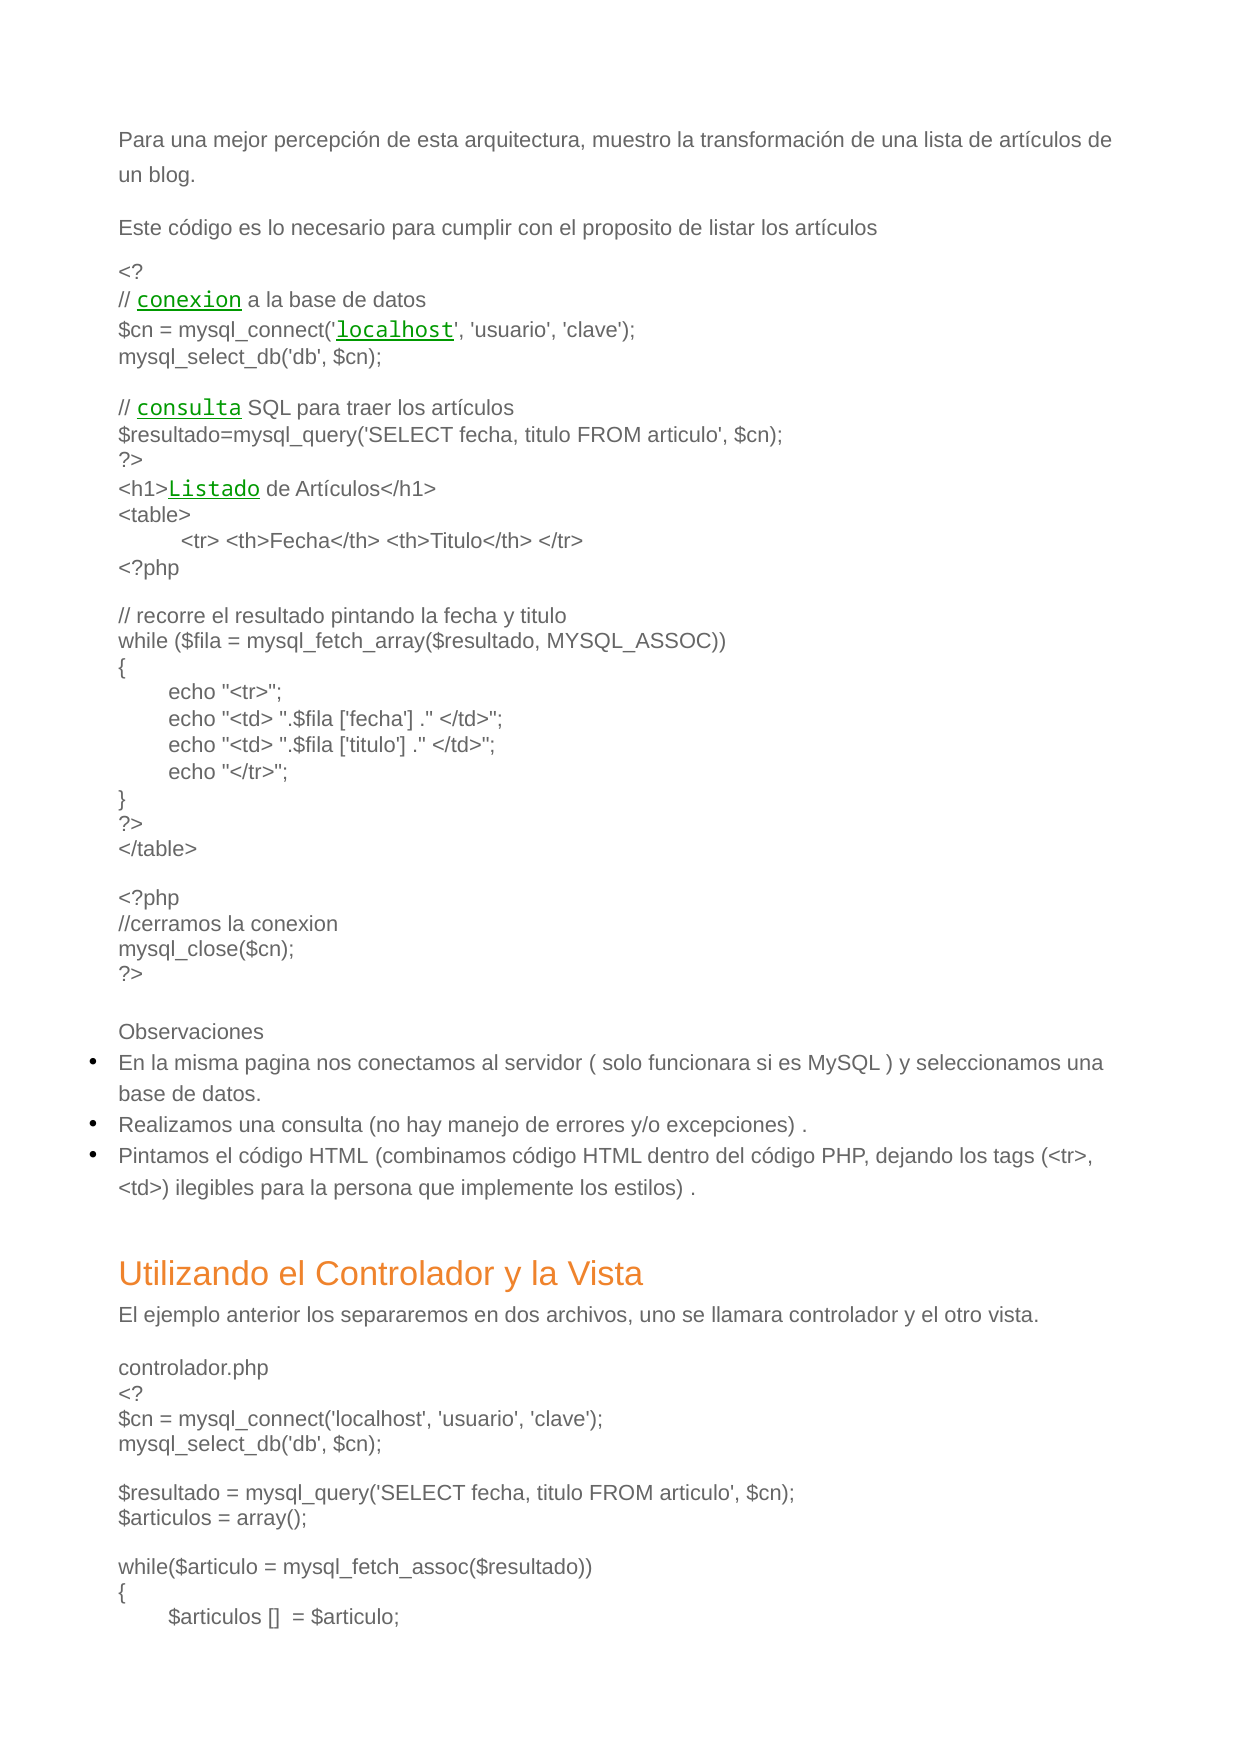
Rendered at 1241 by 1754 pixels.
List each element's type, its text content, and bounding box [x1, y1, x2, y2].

text } [118, 786, 1122, 811]
text <h1>Listado de Artículos</h1> [118, 473, 1122, 502]
text <tr> <th>Fecha</th> <th>Titulo</th> </tr> [118, 528, 1122, 554]
text // conexion a la base de datos [118, 284, 1122, 314]
text $articulos [] = $articulo; [118, 1604, 1122, 1631]
text ?> [118, 447, 1122, 473]
text while ($fila = mysql_fetch_array($resultado, MYSQL_ASSOC)) [118, 628, 1122, 654]
text <table> [118, 502, 1122, 528]
text { [118, 654, 1122, 679]
text echo "<tr>"; [118, 679, 1122, 706]
list Realizamos una consulta (no hay manejo de errores y/o excepciones) . [118, 1107, 1122, 1138]
text echo "</tr>"; [118, 759, 1122, 786]
text while($articulo = mysql_fetch_assoc($resultado)) [118, 1554, 1122, 1579]
subtitle Utilizando el Controlador y la Vista [118, 1253, 1122, 1293]
text <?php [118, 554, 1122, 579]
text ?> [118, 961, 1122, 986]
text $resultado = mysql_query('SELECT fecha, titulo FROM articulo', $cn); [118, 1480, 1122, 1505]
text mysql_select_db('db', $cn); [118, 343, 1122, 369]
text //cerramos la conexion [118, 910, 1122, 936]
text El ejemplo anterior los separaremos en dos archivos, uno se llamara controlador y el otro vista. [118, 1293, 1122, 1327]
text mysql_select_db('db', $cn); [118, 1431, 1122, 1456]
text mysql_close($cn); [118, 936, 1122, 961]
text { [118, 1579, 1122, 1604]
text Para una mejor percepción de esta arquitectura, muestro la transformación de una lista de artículos de un blog. [118, 118, 1122, 187]
text echo "<td> ".$fila ['titulo'] ." </td>"; [118, 732, 1122, 759]
text </table> [118, 836, 1122, 862]
text $articulos = array(); [118, 1505, 1122, 1530]
text <? [118, 259, 1122, 284]
text Observaciones [118, 1010, 1122, 1044]
text echo "<td> ".$fila ['fecha'] ." </td>"; [118, 706, 1122, 732]
text // consulta SQL para traer los artículos [118, 392, 1122, 422]
text Este código es lo necesario para cumplir con el proposito de listar los artículos [118, 206, 1122, 240]
list Pintamos el código HTML (combinamos código HTML dentro del código PHP, dejando los tags (<tr>, <td>) ilegibles para la persona que implemente los estilos) . [118, 1138, 1122, 1200]
text $cn = mysql_connect('localhost', 'usuario', 'clave'); [118, 314, 1122, 343]
list En la misma pagina nos conectamos al servidor ( solo funcionara si es MySQL ) y seleccionamos una base de datos. [118, 1044, 1122, 1107]
text controlador.php [118, 1346, 1122, 1381]
text <? [118, 1381, 1122, 1406]
text // recorre el resultado pintando la fecha y titulo [118, 603, 1122, 628]
text $resultado=mysql_query('SELECT fecha, titulo FROM articulo', $cn); [118, 422, 1122, 447]
text <?php [118, 885, 1122, 910]
text ?> [118, 811, 1122, 836]
text $cn = mysql_connect('localhost', 'usuario', 'clave'); [118, 1406, 1122, 1431]
